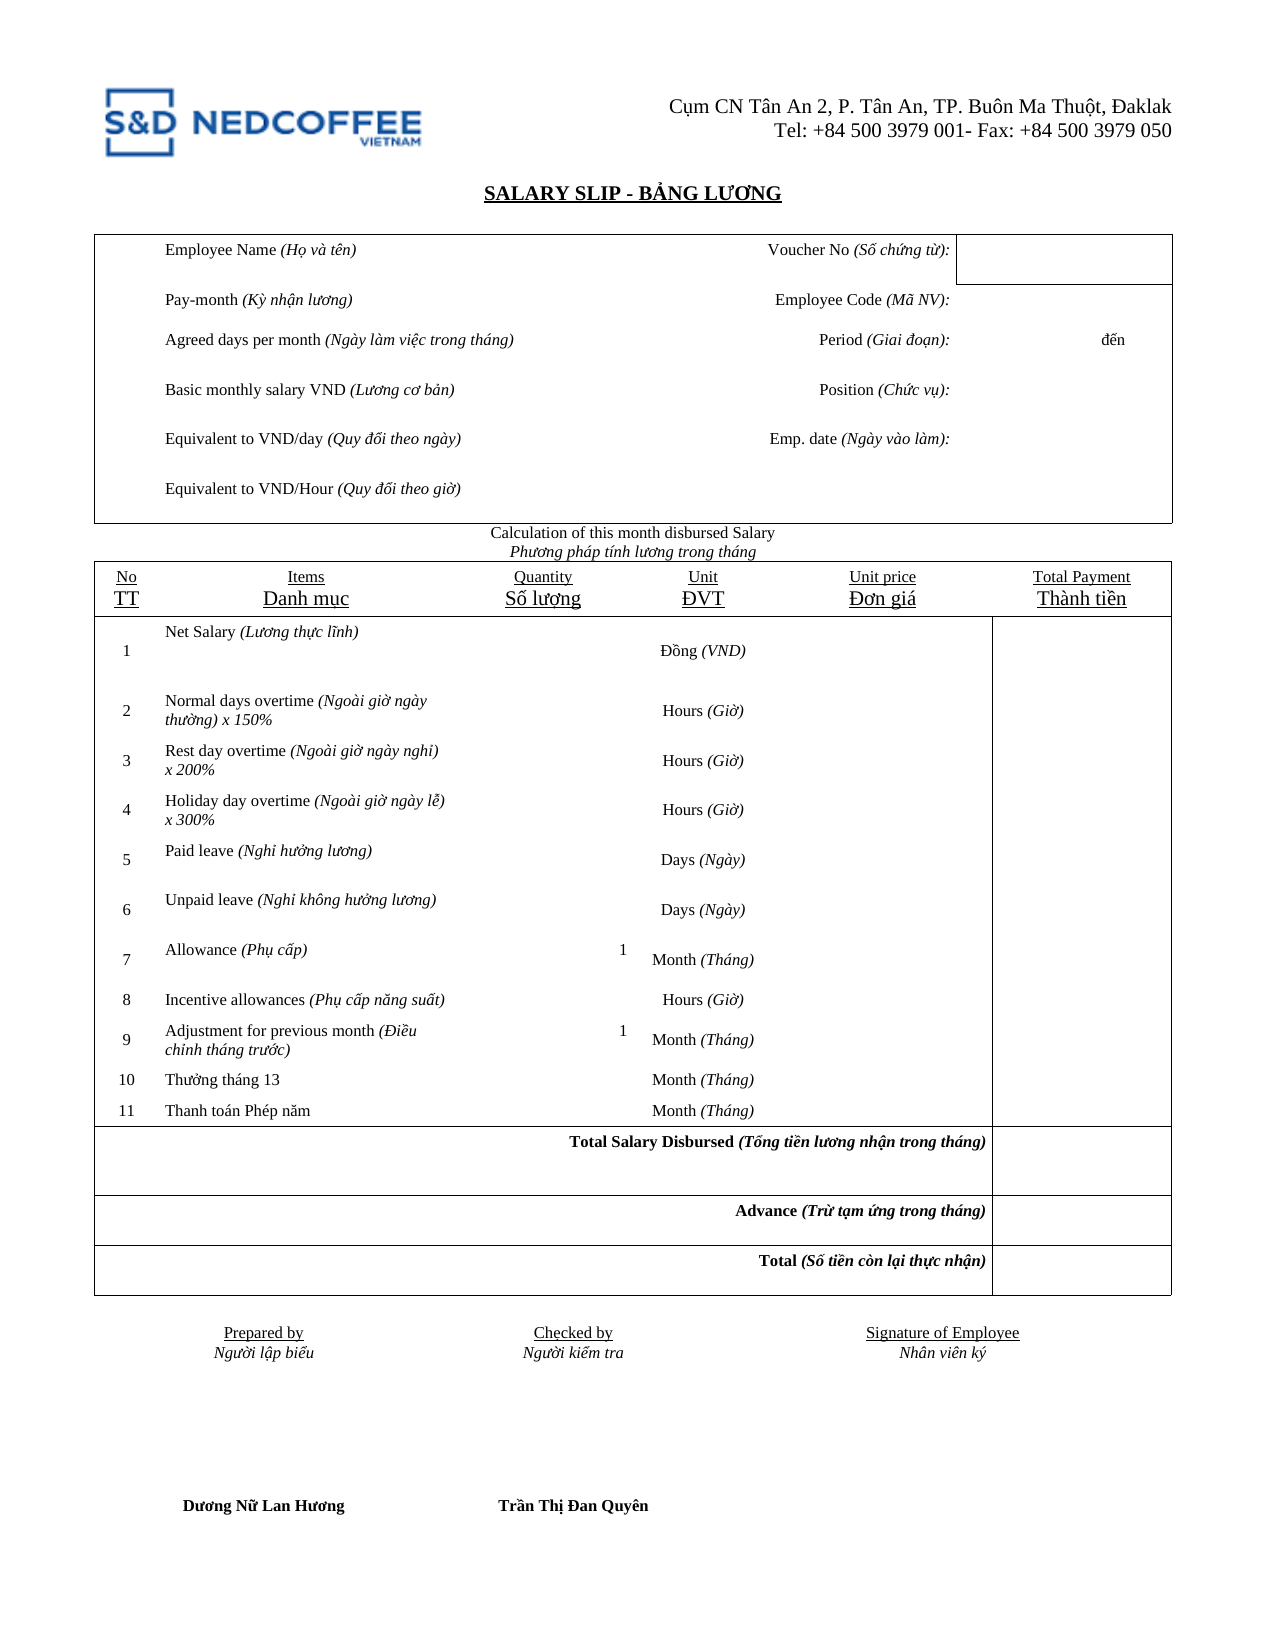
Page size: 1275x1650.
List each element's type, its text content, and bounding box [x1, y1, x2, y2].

table_header Chẹcked by Người kiểm tra Trần Thị Đan Quyên [419, 1323, 728, 1534]
text Tel: +84 500 3979 001- Fax: +84 500 3979 050 [429, 118, 1172, 142]
table_cell Employee Code (Mã NV): [741, 284, 956, 324]
table_header Voucher No (Số chứng từ): [741, 235, 956, 283]
table_cell Agreed days per month (Ngày làm việc trong tháng) [159, 324, 525, 373]
table_cell <formatLang(int(line.contract_wage),0)> [453, 617, 633, 685]
table_cell <line.joining_date> [956, 423, 1172, 473]
table_cell [993, 1064, 1171, 1095]
text Cụm CN Tân An 2, P. Tân An, TP. Buôn Ma Thuột, Đaklak [429, 94, 1172, 118]
table_header Items Danh mục [159, 562, 453, 616]
table_cell <formatLang(line.total_300,0)> [993, 785, 1171, 834]
table_cell [956, 473, 1172, 523]
table_cell <formatLang(int(line.contract_wage_ltnc),0)> [993, 617, 1171, 685]
table_cell 11 [95, 1095, 159, 1126]
table_cell Unpaid leave (Nghỉ không hưởng lương) [159, 884, 453, 934]
table_cell [95, 473, 159, 523]
table_cell 7 [95, 934, 159, 984]
table_cell 8 [95, 984, 159, 1014]
table_cell Net Salary (Lương thực lĩnh) [159, 617, 453, 685]
table_cell Equivalent to VND/Hour (Quy đổi theo giờ) [159, 473, 525, 523]
table_cell 1 [95, 617, 159, 685]
table_cell Month (Tháng) [633, 1064, 773, 1095]
table_cell <formatLang(int(line.unit_normal_ot),0)> [773, 685, 992, 735]
table_cell <line.job> [956, 374, 1172, 423]
table_header Unit ĐVT [633, 562, 773, 616]
table_cell [993, 1015, 1171, 1064]
table_header Employee Name (Họ và tên) [159, 235, 525, 283]
table_cell [773, 984, 992, 1014]
table_header No TT [95, 562, 159, 616]
table_cell <formatLang(line.quy_doi_ngay,0)> [773, 835, 992, 884]
table_cell 5 [95, 835, 159, 884]
table_cell Pay-month (Kỳ nhận lương) [159, 284, 525, 324]
table_cell <formatLang(line.quantity_150,0)> [453, 685, 633, 735]
table_cell Đồng (VND) [633, 617, 773, 685]
table_cell [95, 423, 159, 473]
table_cell [95, 374, 159, 423]
table_cell 3 [95, 735, 159, 785]
table_cell [993, 1095, 1171, 1126]
table_header Quantity Số lượng [453, 562, 633, 616]
table_cell <formatLang(int(line.unit_rest_ot),0)> [773, 735, 992, 785]
table_cell <line.quantity_paid> [453, 835, 633, 884]
table_cell Basic monthly salary VND (Lương cơ bản) [159, 374, 525, 423]
table_cell <line.date_from> đến <line.date_to> [956, 324, 1172, 373]
table_cell <formatLang(line.quy_doi_ngay,0)> [773, 617, 992, 685]
table_cell <formatLang(int(line.pc),0)> [993, 934, 1171, 984]
table_cell <formatLang(line.total_paid,0)> [993, 835, 1171, 884]
table_cell 6 [95, 884, 159, 934]
table_cell Days (Ngày) [633, 884, 773, 934]
table_cell Period (Giai đoạn): [741, 324, 956, 373]
table_cell 2 [95, 685, 159, 735]
table_cell <formatLang(line['tu'],0)> [993, 1196, 1171, 1244]
table_cell <formatLang(line.quantity_300,0)> [453, 785, 633, 834]
table_cell 1 [453, 934, 633, 984]
table_cell [773, 1095, 992, 1126]
table_cell <line.get_work100> [525, 324, 741, 373]
table_cell Holiday day overtime (Ngoài giờ ngày lễ) x 300% [159, 785, 453, 834]
table_cell Emp. date (Ngày vào làm): [741, 423, 956, 473]
table_cell <formatLang(line.quy_doi_ngay,0)> [525, 423, 741, 473]
table_cell [453, 984, 633, 1014]
table_cell <line.ky_luong> [525, 284, 741, 324]
table_cell <formatLang(int(line.pc),0)> [773, 934, 992, 984]
table_cell <formatLang(line.total_200,0)> [993, 735, 1171, 785]
table_cell Rest day overtime (Ngoài giờ ngày nghỉ) x 200% [159, 735, 453, 785]
table_cell Hours (Giờ) [633, 984, 773, 1014]
table_cell 4 [95, 785, 159, 834]
table_cell <formatLang(line.quy_doi_gio,0)> [525, 473, 741, 523]
table_cell Position (Chức vụ): [741, 374, 956, 423]
table_cell <formatLang(line.quantity_200,0)> [453, 735, 633, 785]
table_cell Adjustment for previous month (Điều chỉnh tháng trước) [159, 1015, 453, 1064]
table_cell <formatLang(line['unit_holiday_ot'],0)> [773, 785, 992, 834]
table_cell Month (Tháng) [633, 934, 773, 984]
table_cell Total (Số tiền còn lại thực nhận) [95, 1246, 992, 1294]
text Phương pháp tính lương trong tháng [94, 542, 1172, 561]
table_cell Month (Tháng) [633, 1095, 773, 1126]
table_cell <formatLang(line.total_150,0)> [993, 685, 1171, 735]
table_cell Advance (Trừ tạm ứng trong tháng) [95, 1196, 992, 1244]
table_cell Hours (Giờ) [633, 785, 773, 834]
table_cell [993, 984, 1171, 1014]
table_cell Hours (Giờ) [633, 685, 773, 735]
table_cell [773, 1015, 992, 1064]
table_cell Normal days overtime (Ngoài giờ ngày thường) x 150% [159, 685, 453, 735]
table_cell Paid leave (Nghỉ hưởng lương) [159, 835, 453, 884]
table_header Prepared by Người lập biểu Dương Nữ Lan Hương [109, 1323, 418, 1534]
table_header Unit price Đơn giá [773, 562, 992, 616]
table_cell <line.employee_code or ''> [956, 285, 1172, 324]
table_cell [773, 1064, 992, 1095]
table_cell Hours (Giờ) [633, 735, 773, 785]
table_cell 1 [453, 1015, 633, 1064]
table_cell <formatLang(int(line.contract_wage),0)> [525, 374, 741, 423]
table_header <line.employee_name or ''> [525, 235, 741, 283]
table_cell <formatLang(line['get_total'],0)> [993, 1246, 1171, 1294]
table_cell <formatLang(line.total_unpaid,0)> [993, 884, 1171, 934]
table_cell [741, 473, 956, 523]
table_cell <line.quantity_unpaid> [453, 884, 633, 934]
picture [99, 76, 429, 168]
table_cell Incentive allowances (Phụ cấp năng suất) [159, 984, 453, 1014]
table_cell [453, 1064, 633, 1095]
table_cell Equivalent to VND/day (Quy đổi theo ngày) [159, 423, 525, 473]
table_cell <formatLang(line['get_total_disbured'],0)> [993, 1127, 1171, 1195]
table_header Total Payment Thành tiền [992, 562, 1171, 616]
table_cell Thưởng tháng 13 [159, 1064, 453, 1095]
table_header Signature of Employee Nhân viên ký <line.employee_name or ''> [728, 1323, 1157, 1534]
text Calculation of this month disbursed Salary [94, 524, 1172, 542]
text SALARY SLIP - BẢNG LƯƠNG [94, 181, 1172, 205]
table_cell [95, 324, 159, 373]
table_header <seq> [957, 235, 1172, 283]
table_cell Month (Tháng) [633, 1015, 773, 1064]
table_cell [453, 1095, 633, 1126]
table_cell Days (Ngày) [633, 835, 773, 884]
table_cell [95, 284, 159, 324]
table_cell 10 [95, 1064, 159, 1095]
table_cell Thanh toán Phép năm [159, 1095, 453, 1126]
table_cell Allowance (Phụ cấp) [159, 934, 453, 984]
table_cell Total Salary Disbursed (Tổng tiền lương nhận trong tháng) [95, 1127, 992, 1195]
table_cell 9 [95, 1015, 159, 1064]
table_cell <formatLang(line.quy_doi_ngay,0)> [773, 884, 992, 934]
table_header [95, 235, 159, 283]
